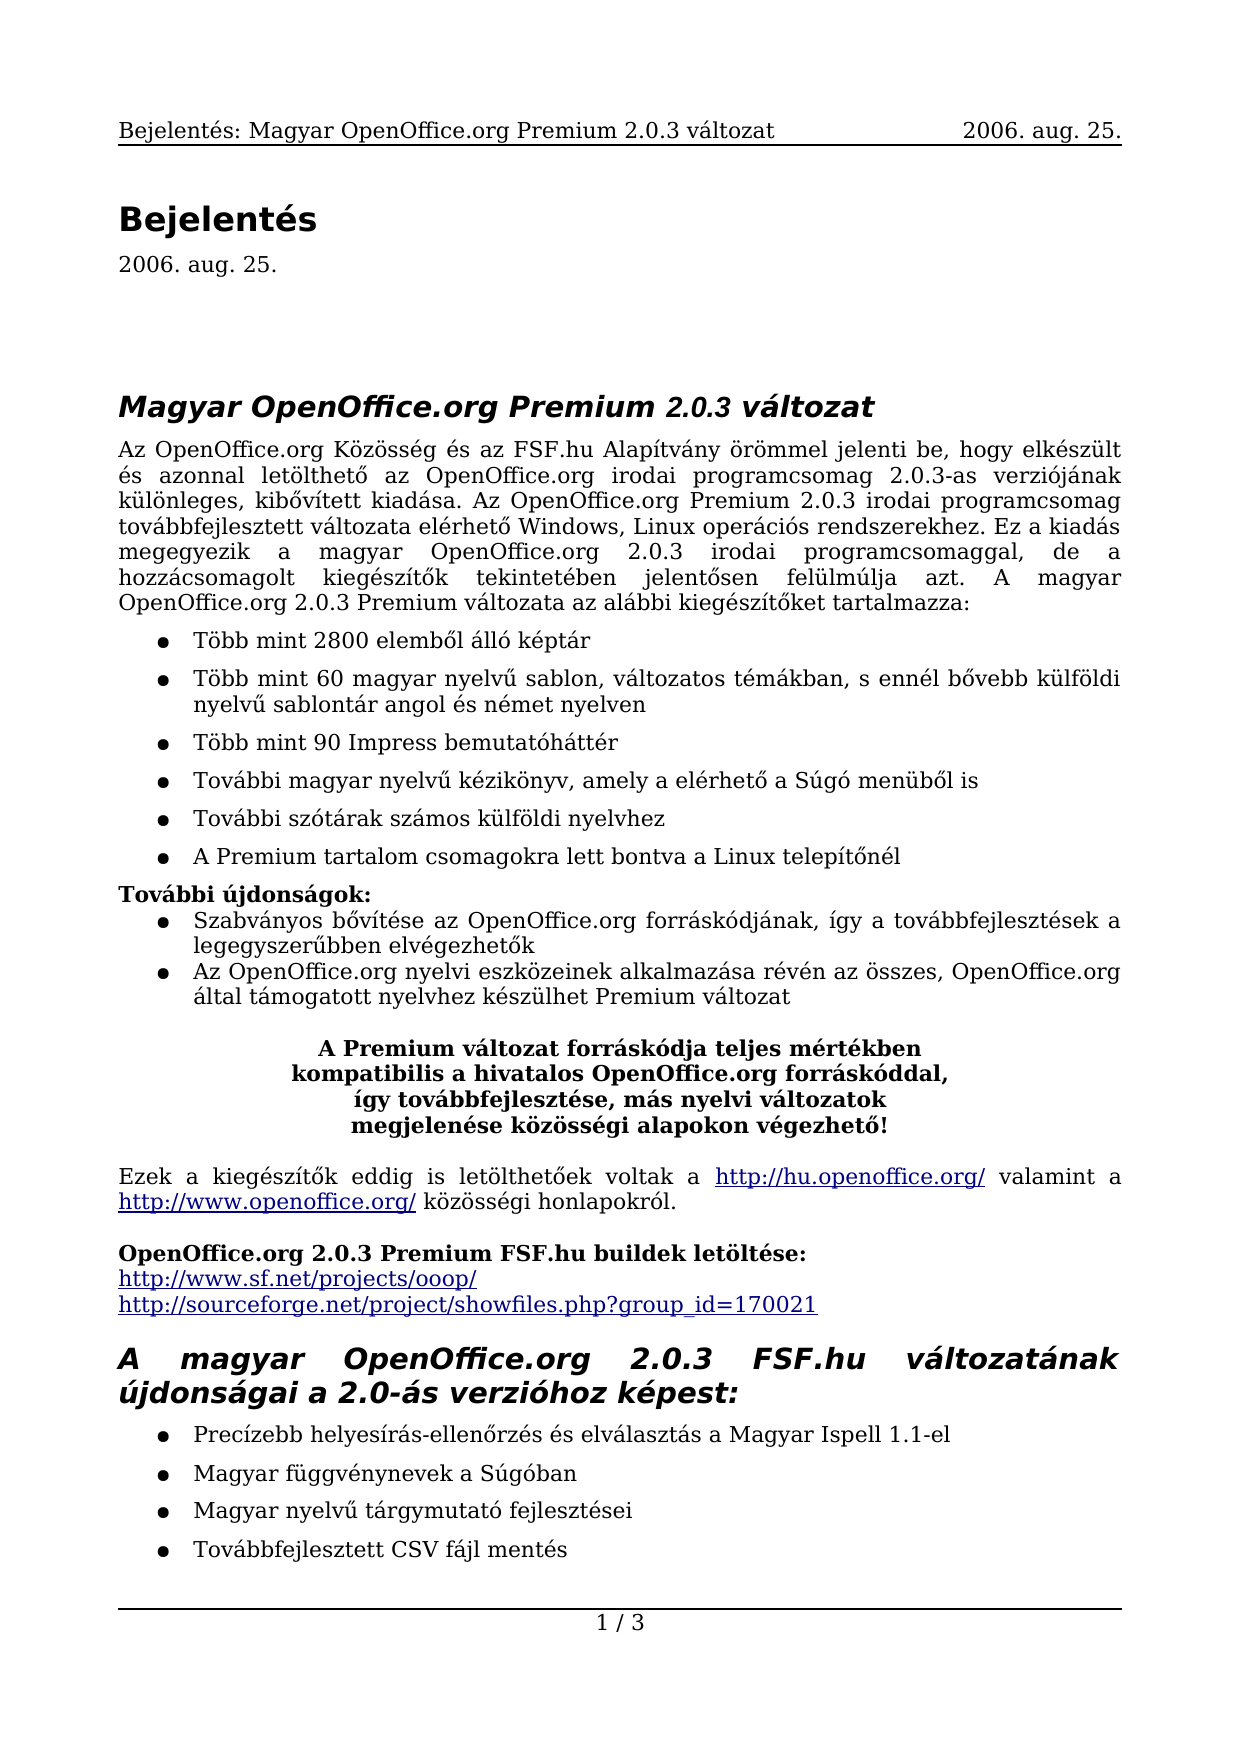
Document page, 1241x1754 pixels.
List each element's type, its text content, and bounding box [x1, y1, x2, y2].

text http://sourceforge.net/project/showfiles.php?group_id=170021 [118, 1292, 1122, 1317]
list Több mint 60 magyar nyelvű sablon, változatos témákban, s ennél bővebb külföldi nyelvű sablontár angol és német nyelven [156, 666, 1122, 717]
list Magyar függvénynevek a Súgóban [156, 1461, 1122, 1486]
list Több mint 2800 elemből álló képtár [156, 628, 1122, 654]
subtitle Bejelentés [118, 200, 1122, 239]
text OpenOffice.org 2.0.3 Premium FSF.hu buildek letöltése: [118, 1240, 1122, 1266]
text http://www.sf.net/projects/ooop/ [118, 1266, 1122, 1292]
text Ezek a kiegészítők eddig is letölthetőek voltak a http://hu.openoffice.org/ valamint a http://www.openoffice.org/ közösségi honlapokról. [118, 1164, 1122, 1215]
list Több mint 90 Impress bemutatóháttér [156, 730, 1122, 756]
text Az OpenOffice.org Közösség és az FSF.hu Alapítvány örömmel jelenti be, hogy elkészült és azonnal letölthető az OpenOffice.org irodai programcsomag 2.0.3-as verziójának különleges, kibővített kiadása. Az OpenOffice.org Premium 2.0.3 irodai programcsomag továbbfejlesztett változata elérhető Windows, Linux operációs rendszerekhez. Ez a kiadás megegyezik a magyar OpenOffice.org 2.0.3 irodai programcsomaggal, de a hozzácsomagolt kiegészítők tekintetében jelentősen felülmúlja azt. A magyar OpenOffice.org 2.0.3 Premium változata az alábbi kiegészítőket tartalmazza: [118, 437, 1122, 616]
list Szabványos bővítése az OpenOffice.org forráskódjának, így a továbbfejlesztések a legegyszerűbben elvégezhetők [156, 908, 1122, 959]
subtitle A magyar OpenOffice.org 2.0.3 FSF.hu változatának újdonságai a 2.0-ás verzióhoz képest: [118, 1342, 1122, 1410]
text A Premium változat forráskódja teljes mértékben kompatibilis a hivatalos OpenOffice.org forráskóddal, így továbbfejlesztése, más nyelvi változatok megjelenése közösségi alapokon végezhető! [118, 1035, 1122, 1138]
list További magyar nyelvű kézikönyv, amely a elérhető a Súgó menüből is [156, 768, 1122, 793]
subtitle Magyar OpenOffice.org Premium 2.0.3 változat [118, 391, 1122, 425]
list Precízebb helyesírás-ellenőrzés és elválasztás a Magyar Ispell 1.1-el [156, 1423, 1122, 1448]
list További szótárak számos külföldi nyelvhez [156, 806, 1122, 832]
text További újdonságok: [118, 882, 1122, 908]
list Továbbfejlesztett CSV fájl mentés [156, 1537, 1122, 1562]
list Az OpenOffice.org nyelvi eszközeinek alkalmazása révén az összes, OpenOffice.org által támogatott nyelvhez készülhet Premium változat [156, 959, 1122, 1010]
list Magyar nyelvű tárgymutató fejlesztései [156, 1499, 1122, 1524]
text 2006. augusztus 25. [118, 252, 1122, 277]
list A Premium tartalom csomagokra lett bontva a Linux telepítőnél [156, 844, 1122, 869]
